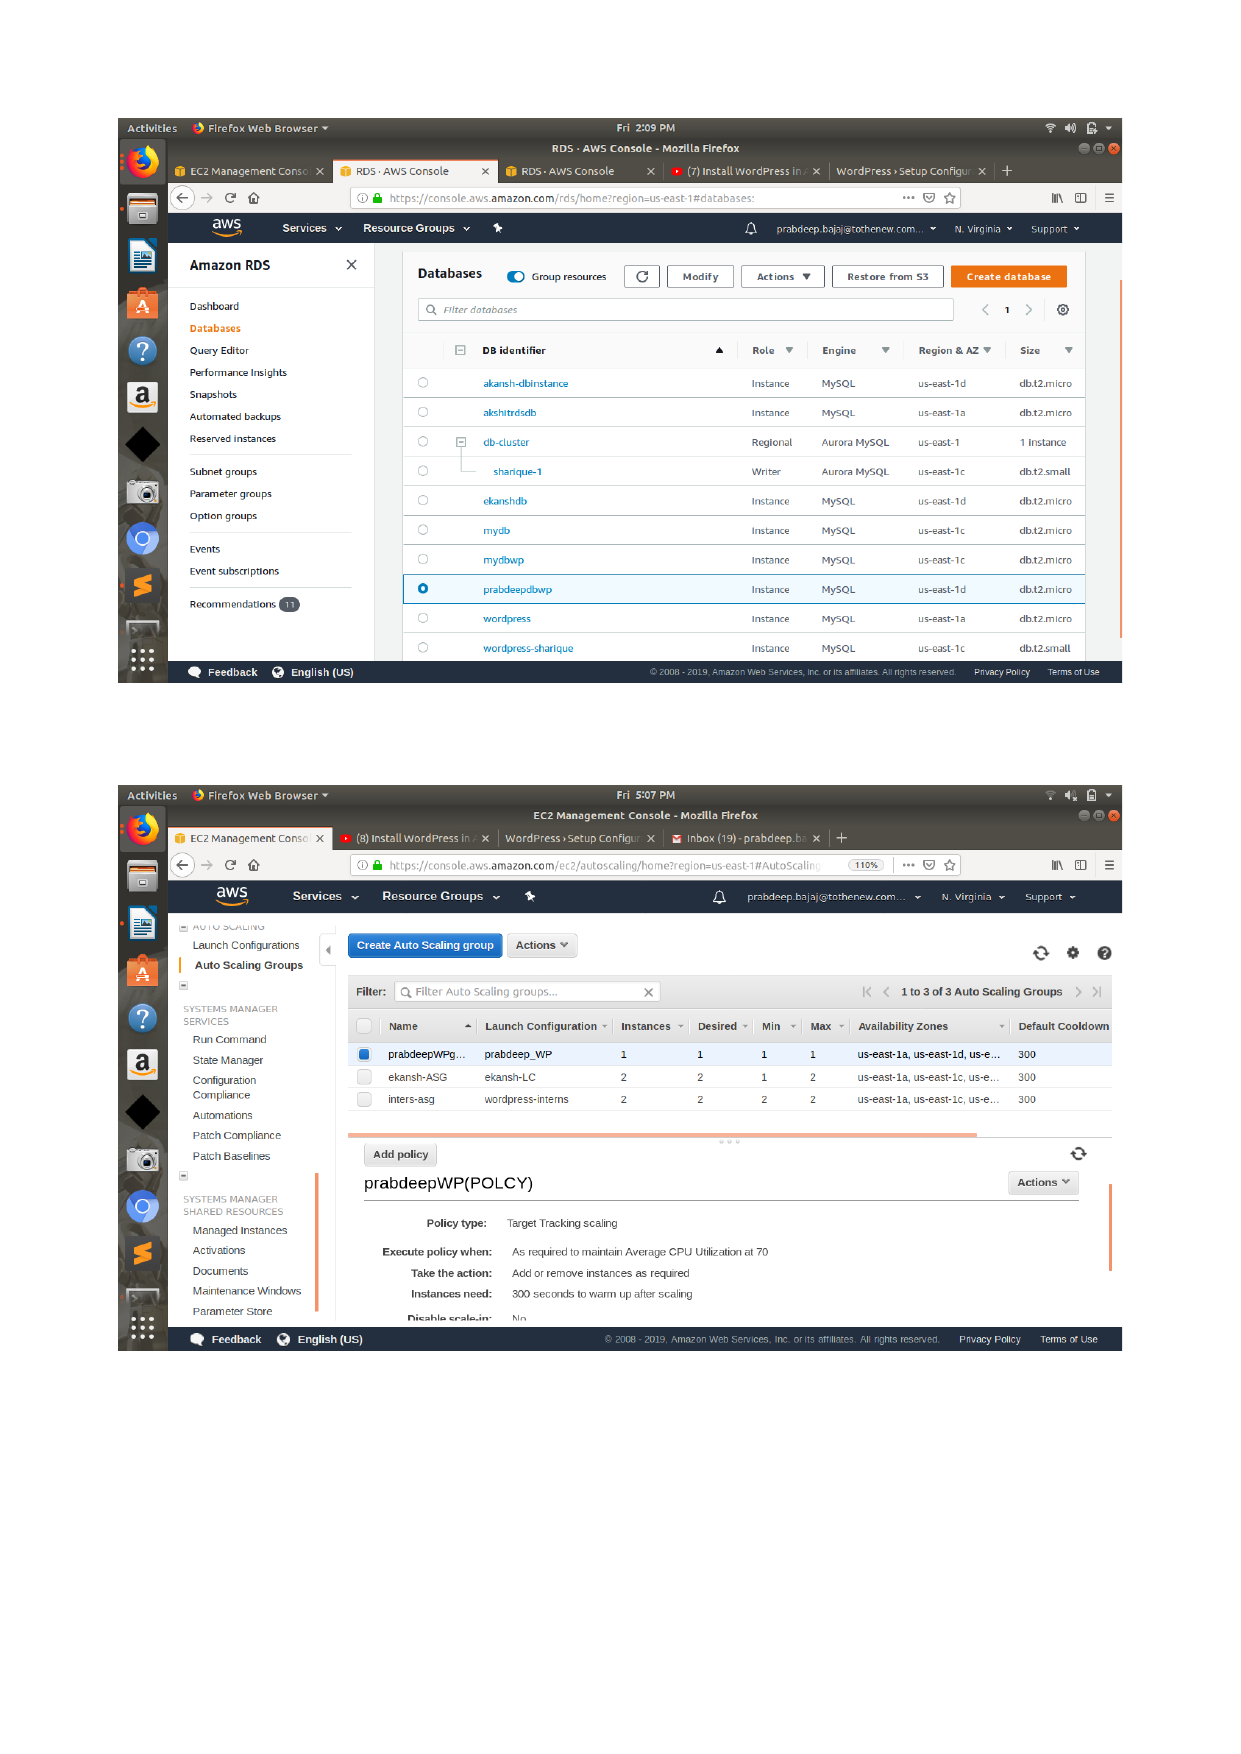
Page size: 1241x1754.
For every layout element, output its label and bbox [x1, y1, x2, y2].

picture [118, 785, 1123, 1351]
picture [118, 118, 1123, 683]
